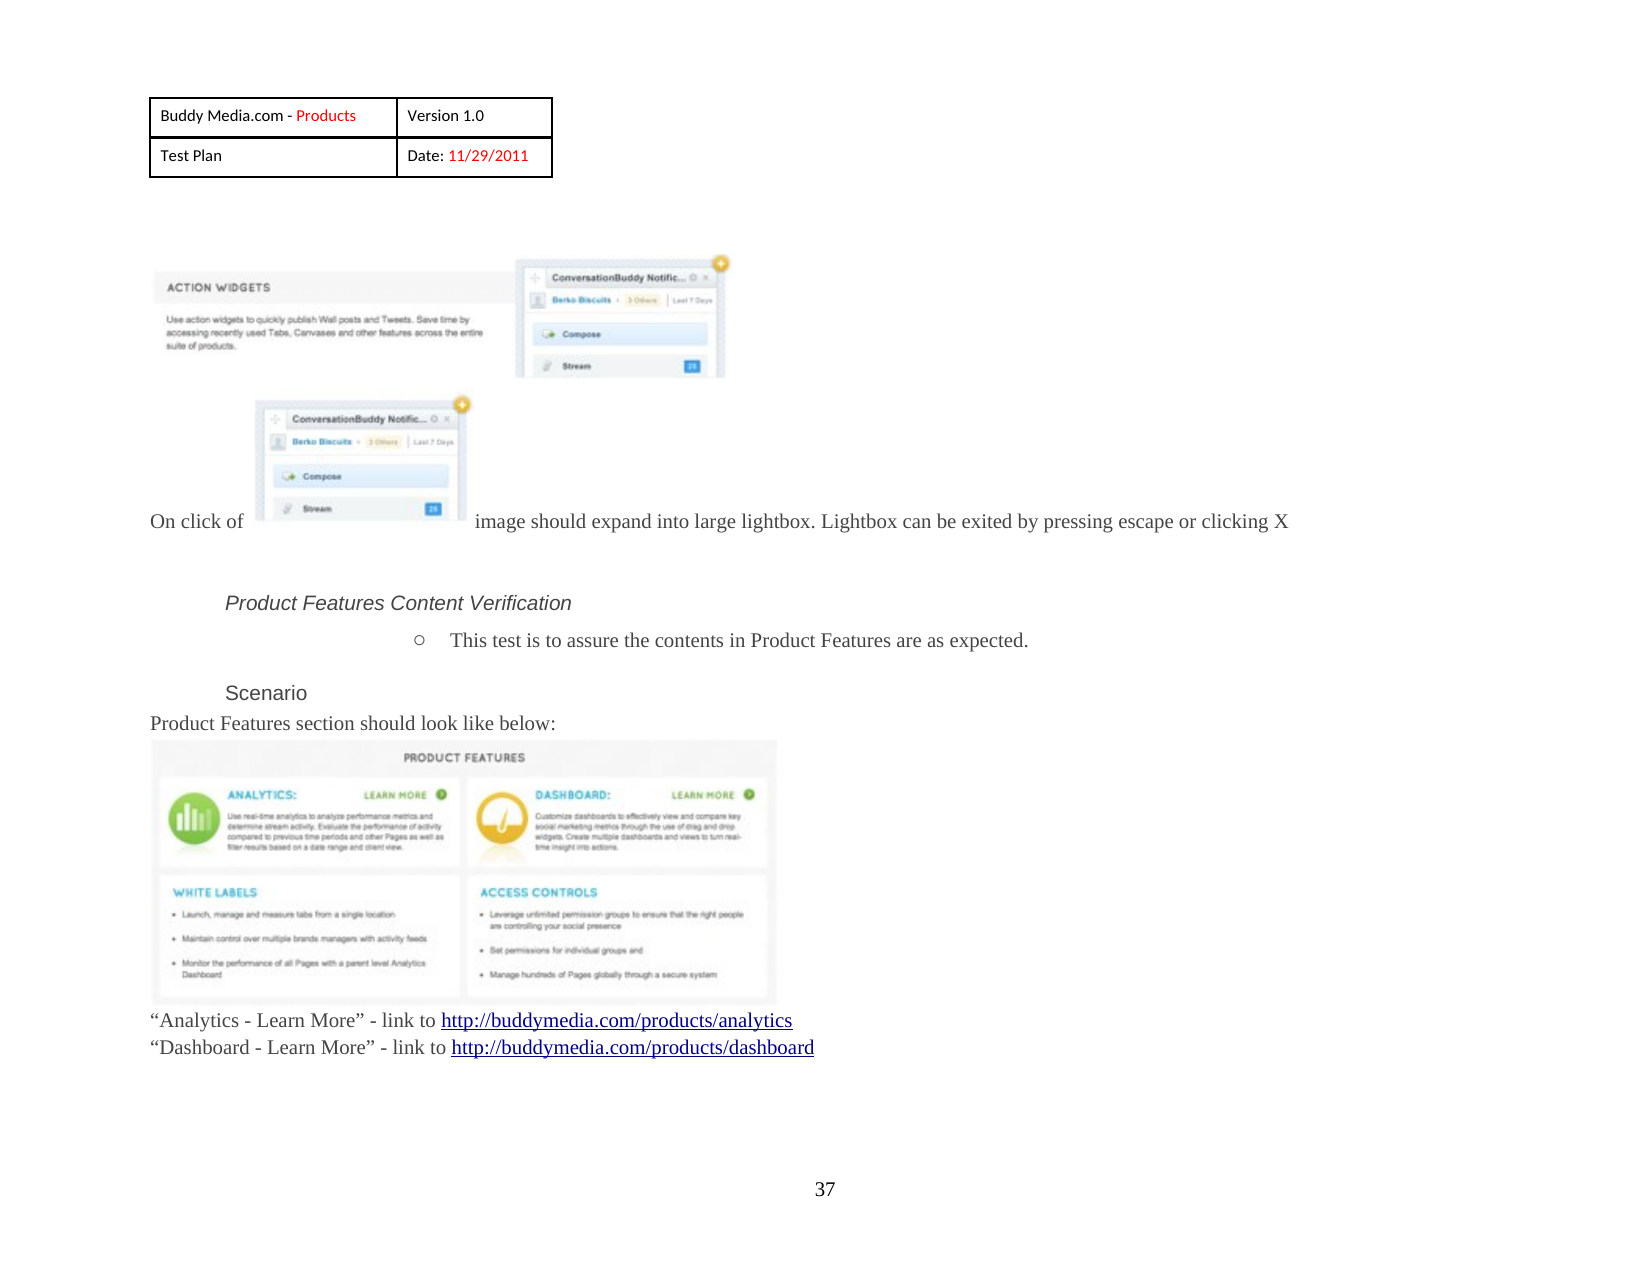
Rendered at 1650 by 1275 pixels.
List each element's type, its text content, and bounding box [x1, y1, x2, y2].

list This test is to assure the contents in Product Features are as expected. [412, 627, 1500, 652]
text On click of image should expand into large lightbox. Lightbox can be exited by pressing escape or clicking X [150, 389, 1500, 533]
text “Analytics - Learn More” - link to http://buddymedia.com/products/analytics [150, 1009, 1500, 1032]
subtitle Scenario [225, 681, 1500, 704]
text “Dashboard - Learn More” - link to http://buddymedia.com/products/dashboard [150, 1036, 1500, 1059]
picture [254, 389, 475, 529]
picture [150, 738, 783, 1006]
picture [150, 254, 733, 386]
subtitle Product Features Content Verification [225, 592, 1500, 615]
text Product Features section should look like below: [150, 712, 1500, 735]
